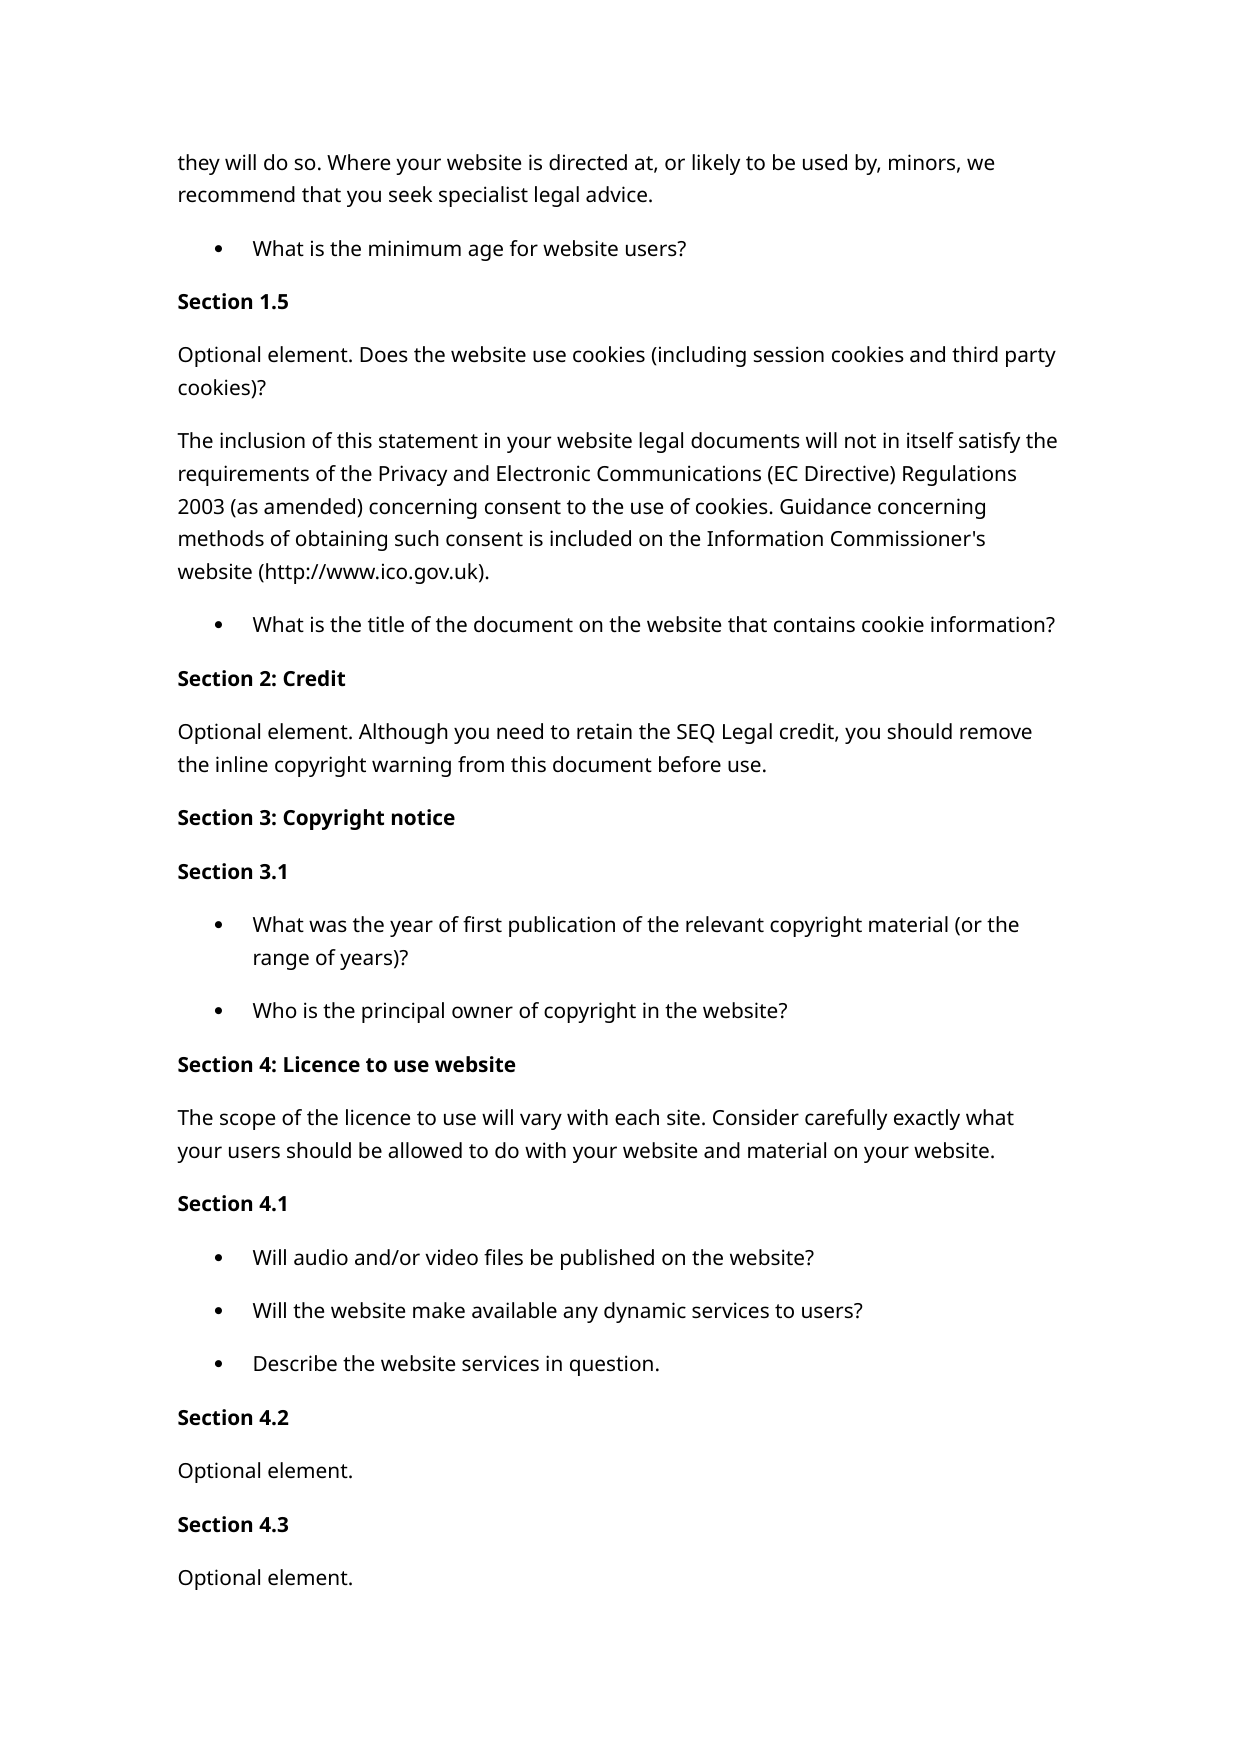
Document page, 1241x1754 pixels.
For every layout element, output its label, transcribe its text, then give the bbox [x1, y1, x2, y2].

list What was the year of first publication of the relevant copyright material (or the range of years)? [215, 910, 1063, 971]
list Will audio and/or video files be published on the website? [215, 1243, 1063, 1271]
text Optional element. [177, 1563, 1063, 1592]
text Section 3.1 [177, 857, 1063, 885]
text Optional element. Although you need to retain the SEQ Legal credit, you should remove the inline copyright warning from this document before use. [177, 717, 1063, 778]
list What is the minimum age for website users? [215, 234, 1063, 262]
text Section 4.1 [177, 1189, 1063, 1218]
text The inclusion of this statement in your website legal documents will not in itself satisfy the requirements of the Privacy and Electronic Communications (EC Directive) Regulations 2003 (as amended) concerning consent to the use of cookies. Guidance concerning methods of obtaining such consent is included on the Information Commissioner's website (http://www.ico.gov.uk). [177, 427, 1063, 585]
list Will the website make available any dynamic services to users? [215, 1296, 1063, 1324]
text Section 4.3 [177, 1510, 1063, 1538]
text The scope of the licence to use will vary with each site. Consider carefully exactly what your users should be allowed to do with your website and material on your website. [177, 1103, 1063, 1164]
text Section 4.2 [177, 1403, 1063, 1431]
text Section 2: Credit [177, 664, 1063, 692]
text Optional element. [177, 1456, 1063, 1485]
text Section 4: Licence to use website [177, 1050, 1063, 1078]
text Section 3: Copyright notice [177, 803, 1063, 832]
text they will do so. Where your website is directed at, or likely to be used by, minors, we recommend that you seek specialist legal advice. [177, 148, 1063, 209]
list Who is the principal owner of copyright in the website? [215, 996, 1063, 1025]
list Describe the website services in question. [215, 1349, 1063, 1378]
text Section 1.5 [177, 287, 1063, 316]
text Optional element. Does the website use cookies (including session cookies and third party cookies)? [177, 341, 1063, 402]
list What is the title of the document on the website that contains cookie information? [215, 610, 1063, 639]
